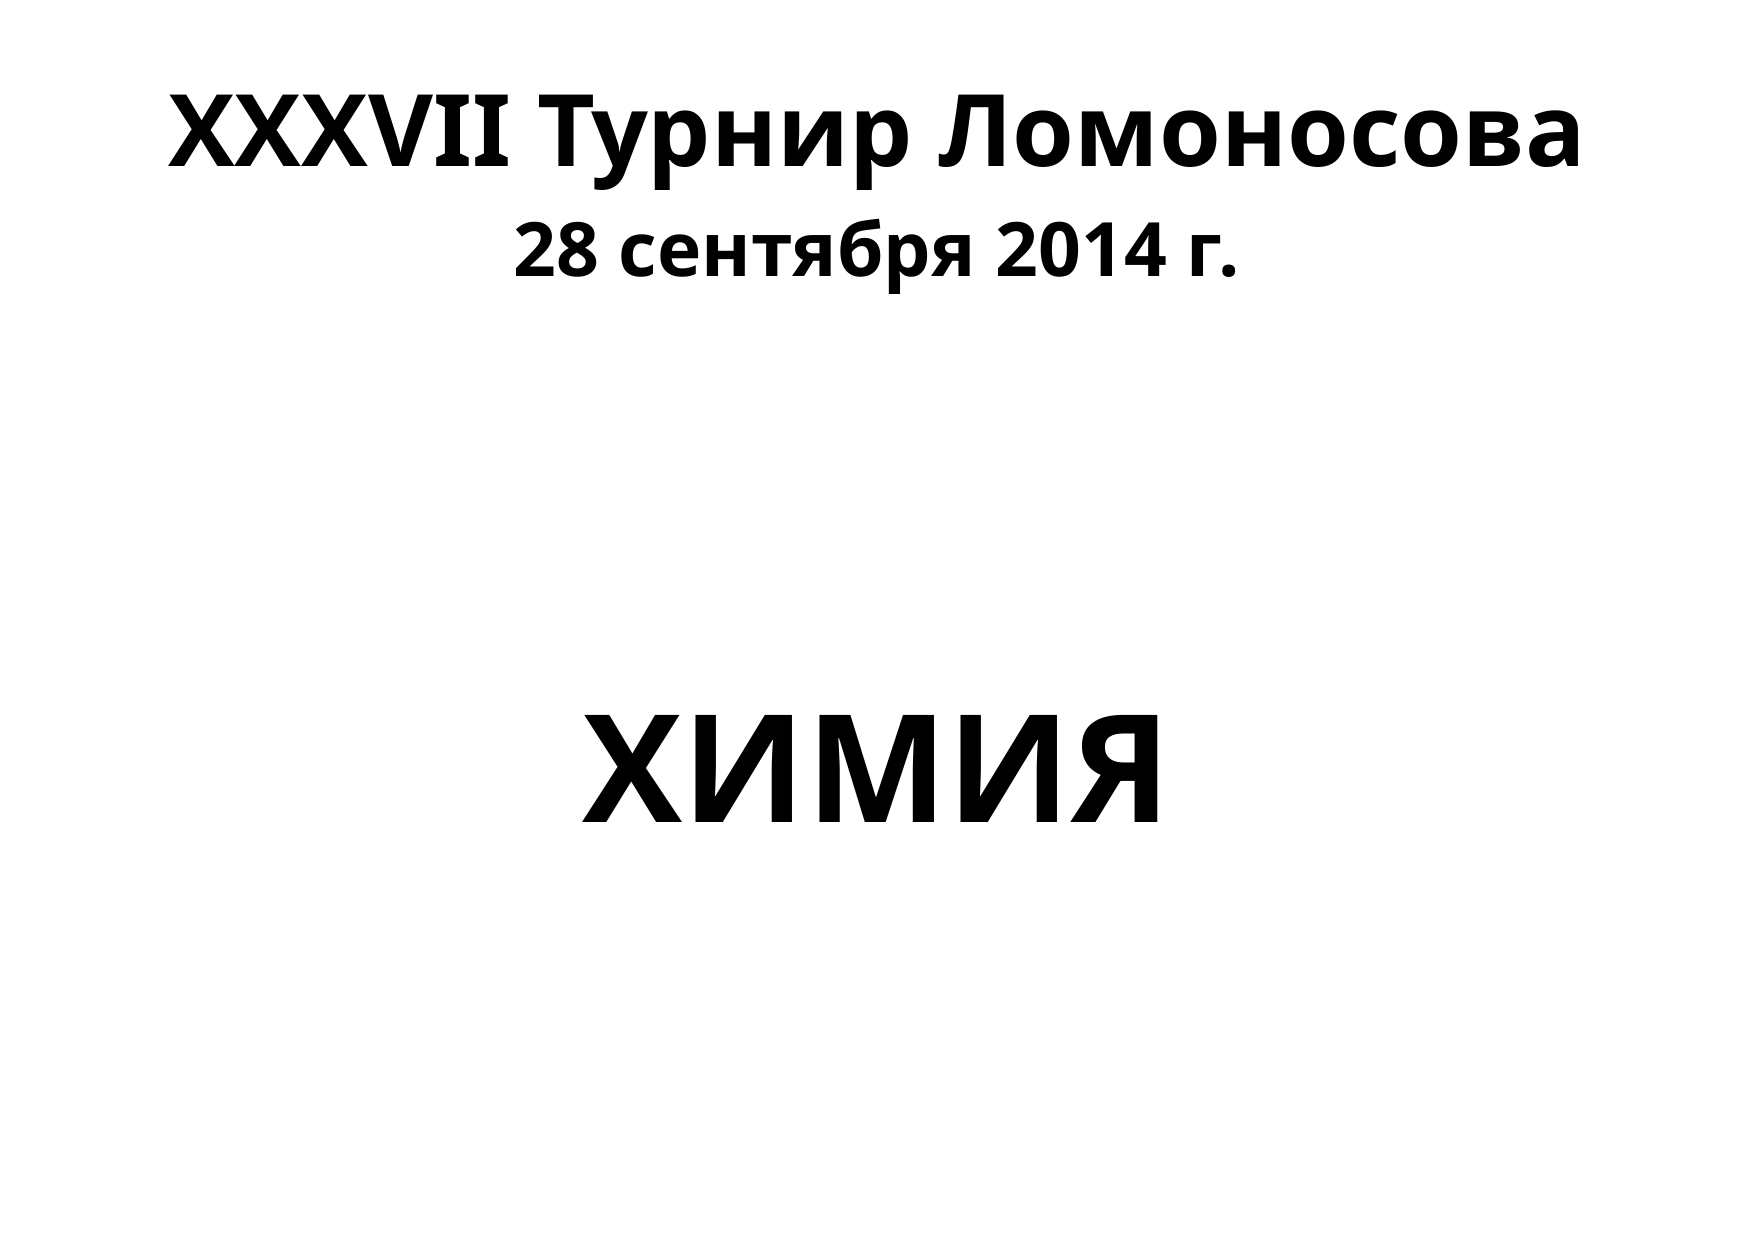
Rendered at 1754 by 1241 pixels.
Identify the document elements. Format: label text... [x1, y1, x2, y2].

text ХИМИЯ [60, 662, 1693, 866]
text XXXVII Турнир Ломоносова [60, 60, 1693, 196]
text 28 сентября 2014 г. [60, 196, 1693, 298]
